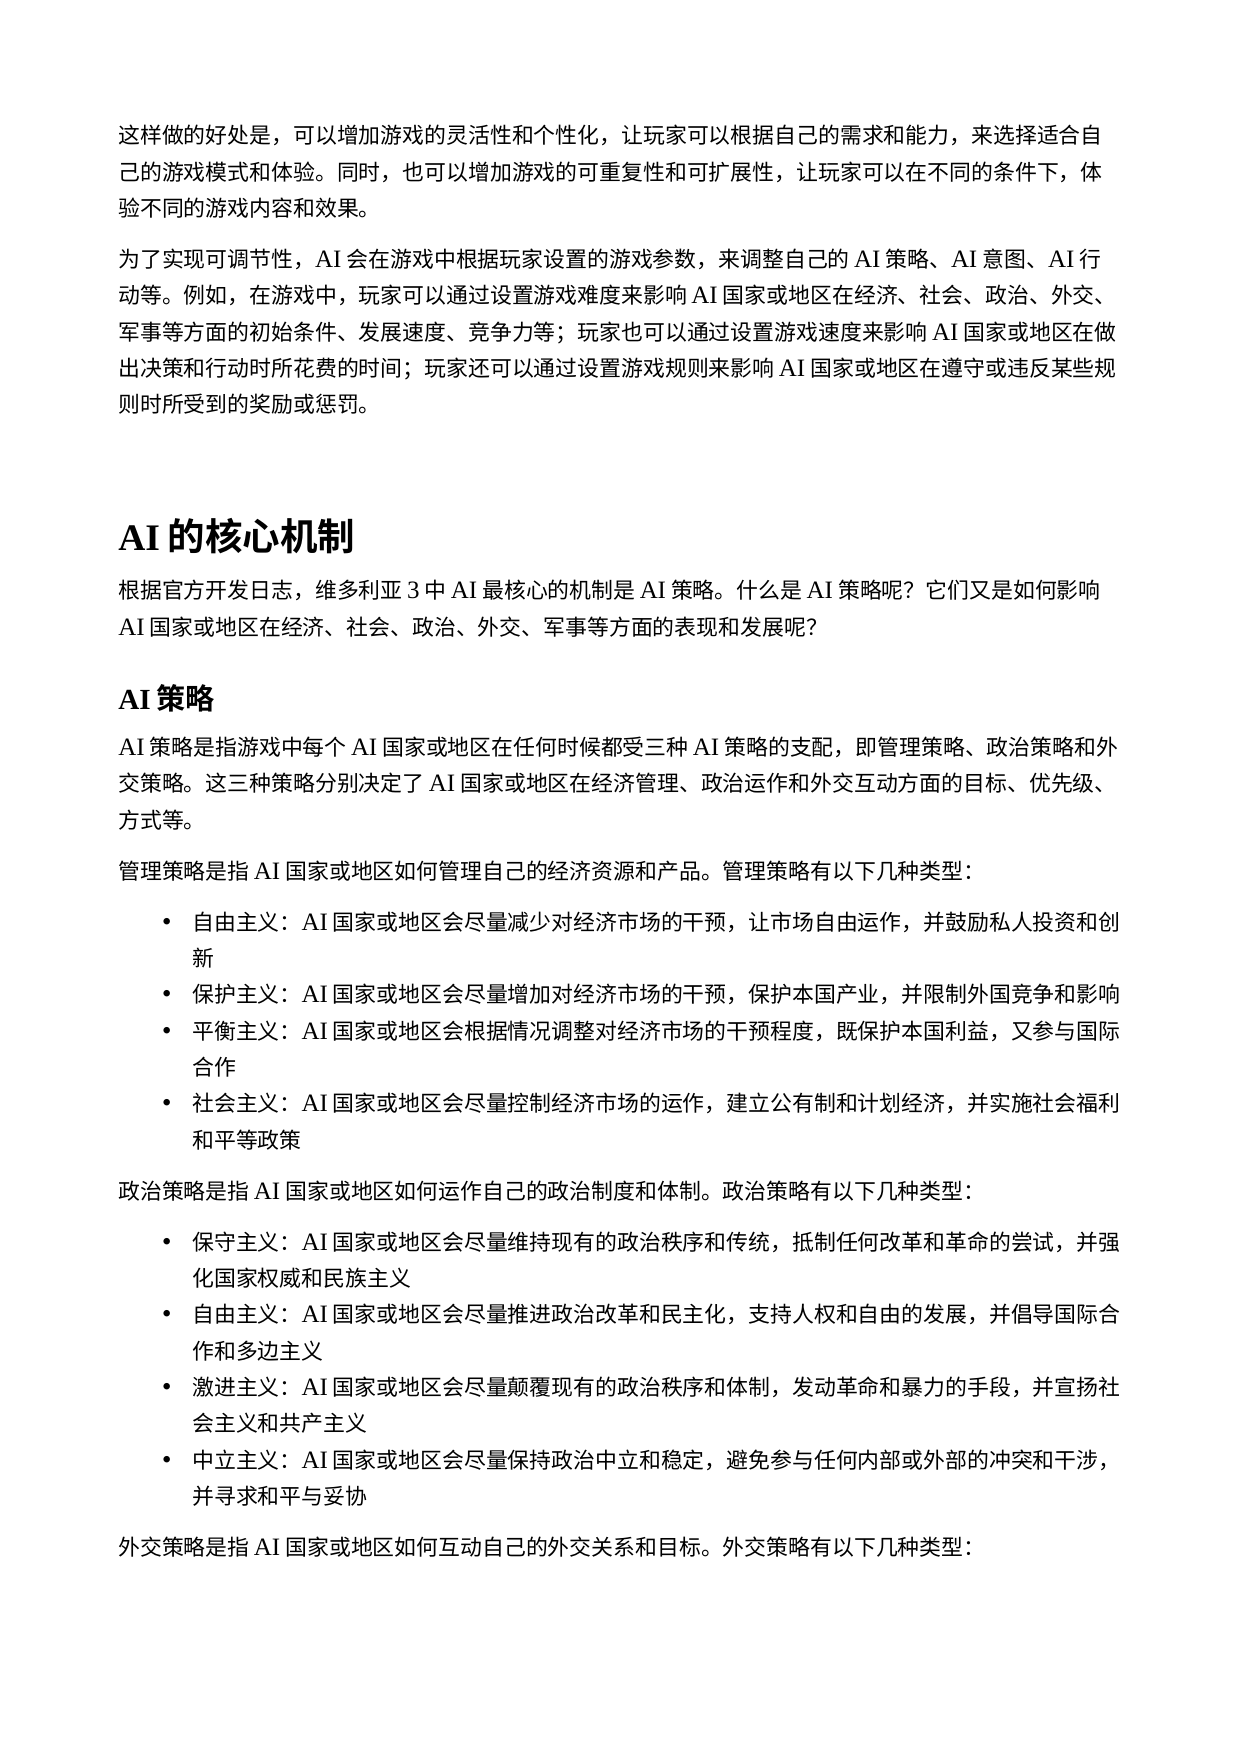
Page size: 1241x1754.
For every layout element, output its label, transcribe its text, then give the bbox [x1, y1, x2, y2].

text 为了实现可调节性，AI会在游戏中根据玩家设置的游戏参数，来调整自己的AI策略、AI意图、AI行动等。例如，在游戏中，玩家可以通过设置游戏难度来影响AI国家或地区在经济、社会、政治、外交、军事等方面的初始条件、发展速度、竞争力等；玩家也可以通过设置游戏速度来影响AI国家或地区在做出决策和行动时所花费的时间；玩家还可以通过设置游戏规则来影响AI国家或地区在遵守或违反某些规则时所受到的奖励或惩罚。 [118, 242, 1122, 419]
list 保护主义：AI国家或地区会尽量增加对经济市场的干预，保护本国产业，并限制外国竞争和影响 [162, 977, 1122, 1009]
subtitle AI策略 [118, 675, 1122, 717]
text 根据官方开发日志，维多利亚3中AI最核心的机制是AI策略。什么是AI策略呢？它们又是如何影响AI国家或地区在经济、社会、政治、外交、军事等方面的表现和发展呢？ [118, 573, 1122, 641]
list 自由主义：AI国家或地区会尽量推进政治改革和民主化，支持人权和自由的发展，并倡导国际合作和多边主义 [162, 1297, 1122, 1365]
list 平衡主义：AI国家或地区会根据情况调整对经济市场的干预程度，既保护本国利益，又参与国际合作 [162, 1014, 1122, 1082]
list 保守主义：AI国家或地区会尽量维持现有的政治秩序和传统，抵制任何改革和革命的尝试，并强化国家权威和民族主义 [162, 1224, 1122, 1293]
subtitle AI的核心机制 [118, 507, 1122, 561]
list 中立主义：AI国家或地区会尽量保持政治中立和稳定，避免参与任何内部或外部的冲突和干涉，并寻求和平与妥协 [162, 1443, 1122, 1511]
text 政治策略是指AI国家或地区如何运作自己的政治制度和体制。政治策略有以下几种类型： [118, 1174, 1122, 1205]
text AI策略是指游戏中每个AI国家或地区在任何时候都受三种AI策略的支配，即管理策略、政治策略和外交策略。这三种策略分别决定了AI国家或地区在经济管理、政治运作和外交互动方面的目标、优先级、方式等。 [118, 730, 1122, 834]
text 外交策略是指AI国家或地区如何互动自己的外交关系和目标。外交策略有以下几种类型： [118, 1530, 1122, 1562]
text 这样做的好处是，可以增加游戏的灵活性和个性化，让玩家可以根据自己的需求和能力，来选择适合自己的游戏模式和体验。同时，也可以增加游戏的可重复性和可扩展性，让玩家可以在不同的条件下，体验不同的游戏内容和效果。 [118, 118, 1122, 222]
text 管理策略是指AI国家或地区如何管理自己的经济资源和产品。管理策略有以下几种类型： [118, 854, 1122, 885]
list 社会主义：AI国家或地区会尽量控制经济市场的运作，建立公有制和计划经济，并实施社会福利和平等政策 [162, 1086, 1122, 1154]
list 激进主义：AI国家或地区会尽量颠覆现有的政治秩序和体制，发动革命和暴力的手段，并宣扬社会主义和共产主义 [162, 1370, 1122, 1438]
list 自由主义：AI国家或地区会尽量减少对经济市场的干预，让市场自由运作，并鼓励私人投资和创新 [162, 904, 1122, 973]
